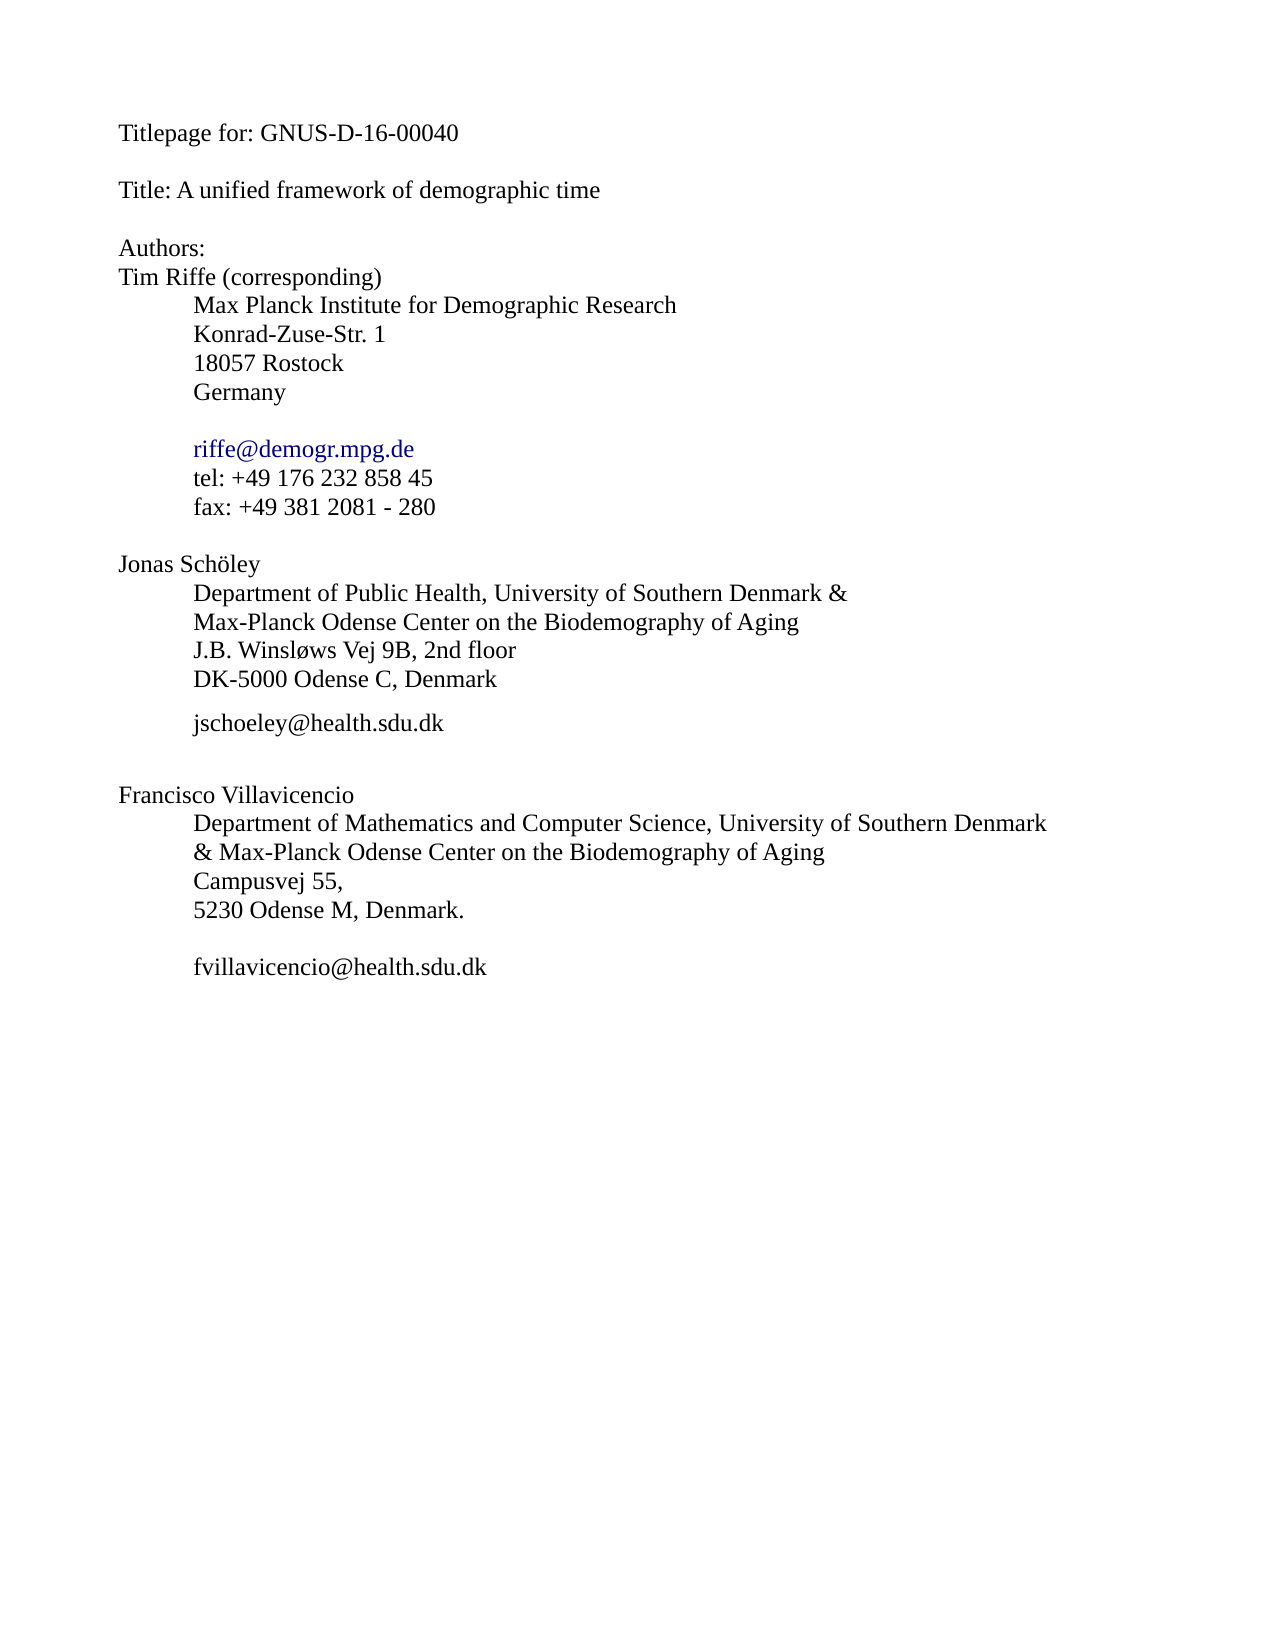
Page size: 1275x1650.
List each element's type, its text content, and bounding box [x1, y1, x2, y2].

text riffe@demogr.mpg.de [193, 434, 1157, 463]
text Konrad-Zuse-Str. 1 [193, 319, 1157, 348]
text Title: A unified framework of demographic time [118, 176, 1157, 204]
text Jonas Schöley [118, 549, 1157, 578]
text Authors: [118, 233, 1157, 262]
text fvillavicencio@health.sdu.dk [193, 952, 1157, 981]
text Max Planck Institute for Demographic Research [193, 291, 1157, 319]
text tel: +49 176 232 858 45 [193, 463, 1157, 492]
text Department of Public Health, University of Southern Denmark & Max-Planck Odense Center on the Biodemography of Aging J.B. Winsløws Vej 9B, 2nd floor [193, 578, 1157, 664]
text fax: +49 381 2081 - 280 [193, 492, 1157, 521]
text Germany [193, 377, 1157, 406]
text Francisco Villavicencio [118, 780, 1157, 808]
text Department of Mathematics and Computer Science, University of Southern Denmark & Max-Planck Odense Center on the Biodemography of Aging Campusvej 55, 5230 Odense M, Denmark. [193, 808, 1157, 923]
text 18057 Rostock [193, 348, 1157, 377]
text DK-5000 Odense C, Denmark [193, 664, 1157, 693]
text jschoeley@health.sdu.dk [193, 708, 1157, 736]
text Tim Riffe (corresponding) [118, 262, 1157, 291]
text Titlepage for: GNUS-D-16-00040 [118, 118, 1157, 147]
